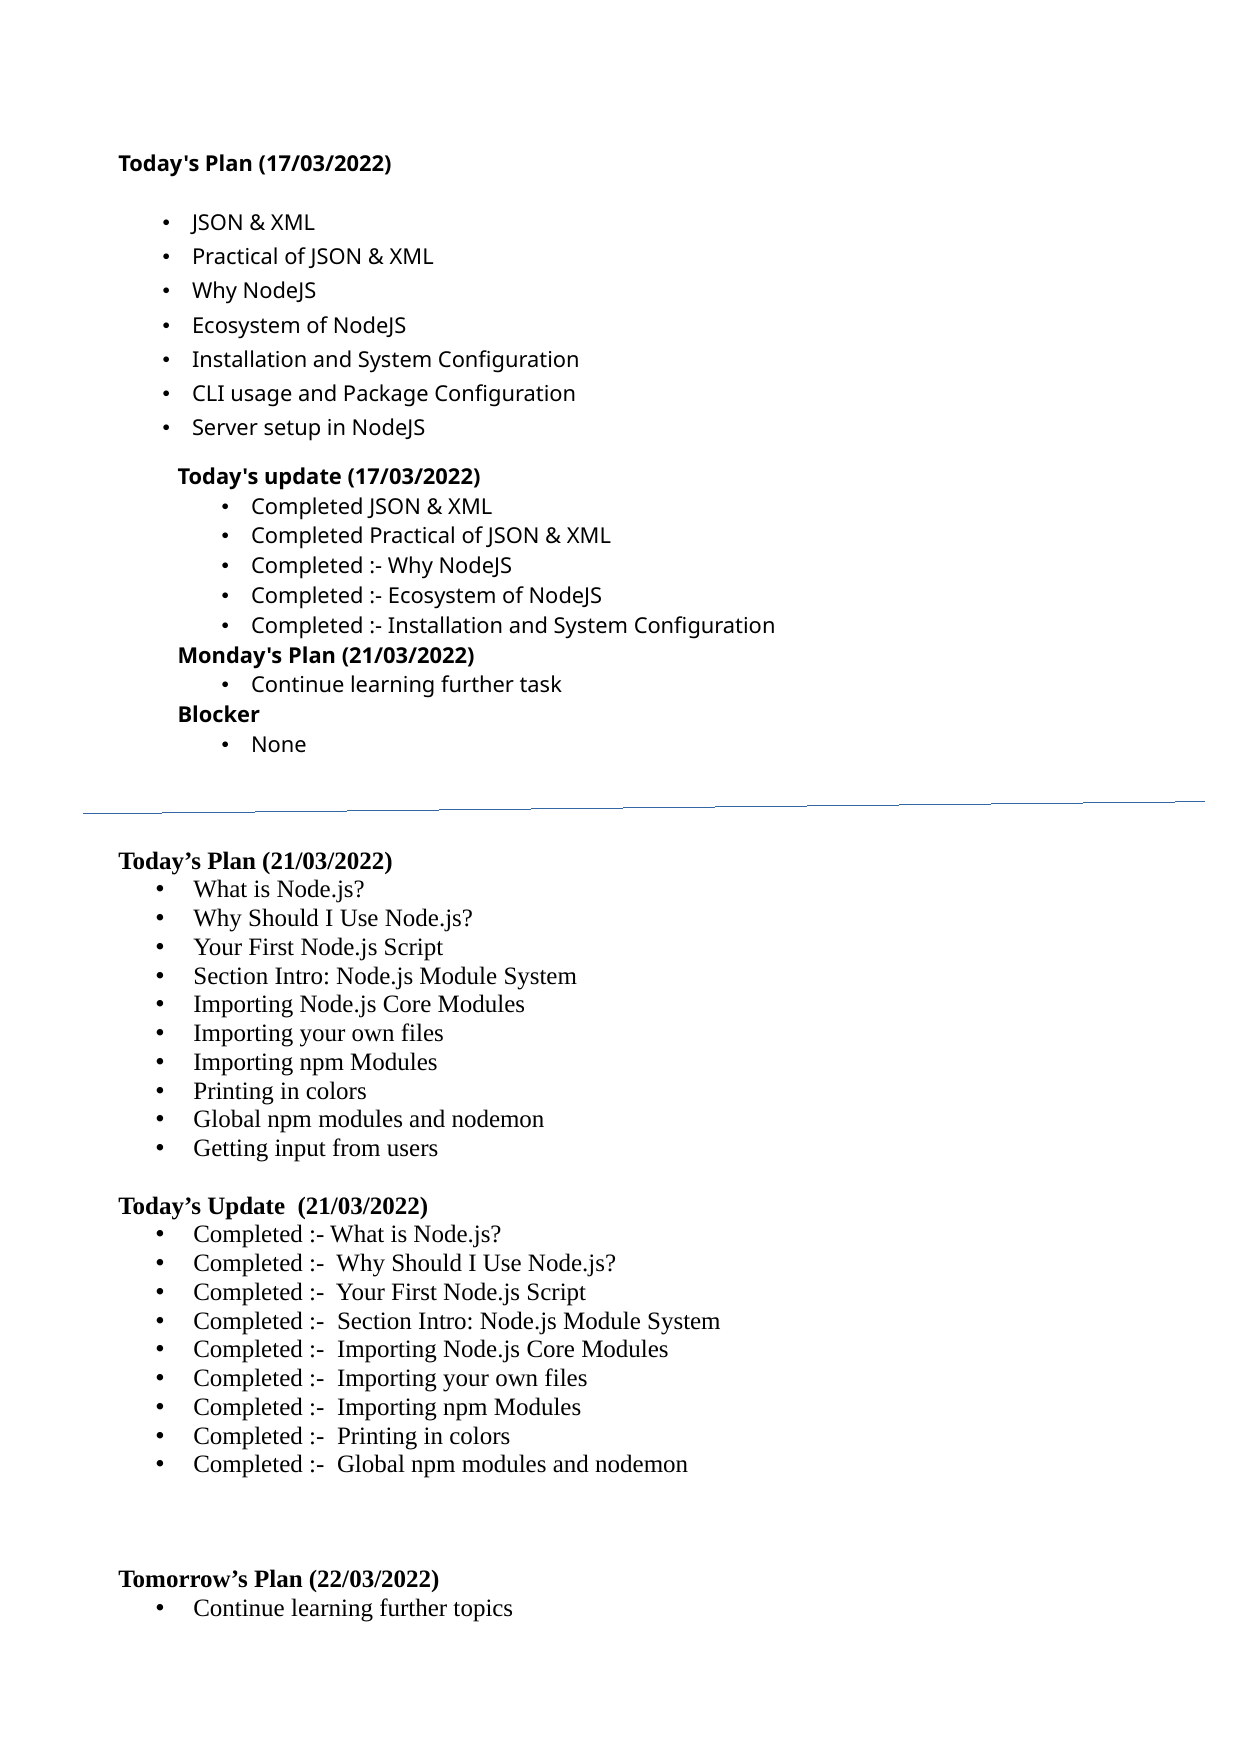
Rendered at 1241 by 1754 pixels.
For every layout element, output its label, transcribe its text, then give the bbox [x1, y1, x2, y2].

list Practical of JSON & XML [162, 241, 1122, 271]
list JSON & XML [162, 207, 1122, 237]
list Getting input from users [156, 1133, 1122, 1162]
list Completed JSON & XML [221, 491, 1122, 521]
list Today's update (17/03/2022) [177, 461, 1122, 491]
list Monday's Plan (21/03/2022) [177, 640, 1122, 669]
list Completed :- Global npm modules and nodemon [156, 1449, 1122, 1478]
list Importing Node.js Core Modules [156, 989, 1122, 1018]
list Completed Practical of JSON & XML [221, 521, 1122, 550]
text Tomorrow’s Plan (22/03/2022) [118, 1564, 1122, 1593]
list Why NodeJS [162, 276, 1122, 305]
list Completed :- Your First Node.js Script [156, 1277, 1122, 1306]
text Today’s Plan (21/03/2022) [118, 846, 1122, 874]
list Why Should I Use Node.js? [156, 903, 1122, 932]
list Blocker [177, 699, 1122, 729]
list Completed :- Why NodeJS [221, 550, 1122, 580]
list Completed :- Importing your own files [156, 1363, 1122, 1392]
list Completed :- Importing npm Modules [156, 1392, 1122, 1421]
list Global npm modules and nodemon [156, 1104, 1122, 1133]
list Continue learning further task [221, 669, 1122, 699]
list Server setup in NodeJS [162, 412, 1122, 442]
list Ecosystem of NodeJS [162, 310, 1122, 339]
text Today's Plan (17/03/2022) [118, 148, 1122, 178]
list None [221, 729, 1122, 759]
list Installation and System Configuration [162, 344, 1122, 374]
text Today’s Update (21/03/2022) [118, 1191, 1122, 1219]
list Importing your own files [156, 1018, 1122, 1047]
list Completed :- Importing Node.js Core Modules [156, 1334, 1122, 1363]
list Completed :- Printing in colors [156, 1421, 1122, 1449]
list Printing in colors [156, 1076, 1122, 1104]
list Your First Node.js Script [156, 932, 1122, 961]
list Completed :- Installation and System Configuration [221, 610, 1122, 640]
list Completed :- What is Node.js? [156, 1219, 1122, 1248]
list Completed :- Why Should I Use Node.js? [156, 1248, 1122, 1277]
list Section Intro: Node.js Module System [156, 961, 1122, 989]
list Completed :- Ecosystem of NodeJS [221, 580, 1122, 610]
list What is Node.js? [156, 874, 1122, 903]
list Importing npm Modules [156, 1047, 1122, 1076]
list Continue learning further topics [156, 1593, 1122, 1622]
list Completed :- Section Intro: Node.js Module System [156, 1306, 1122, 1334]
list CLI usage and Package Configuration [162, 378, 1122, 408]
